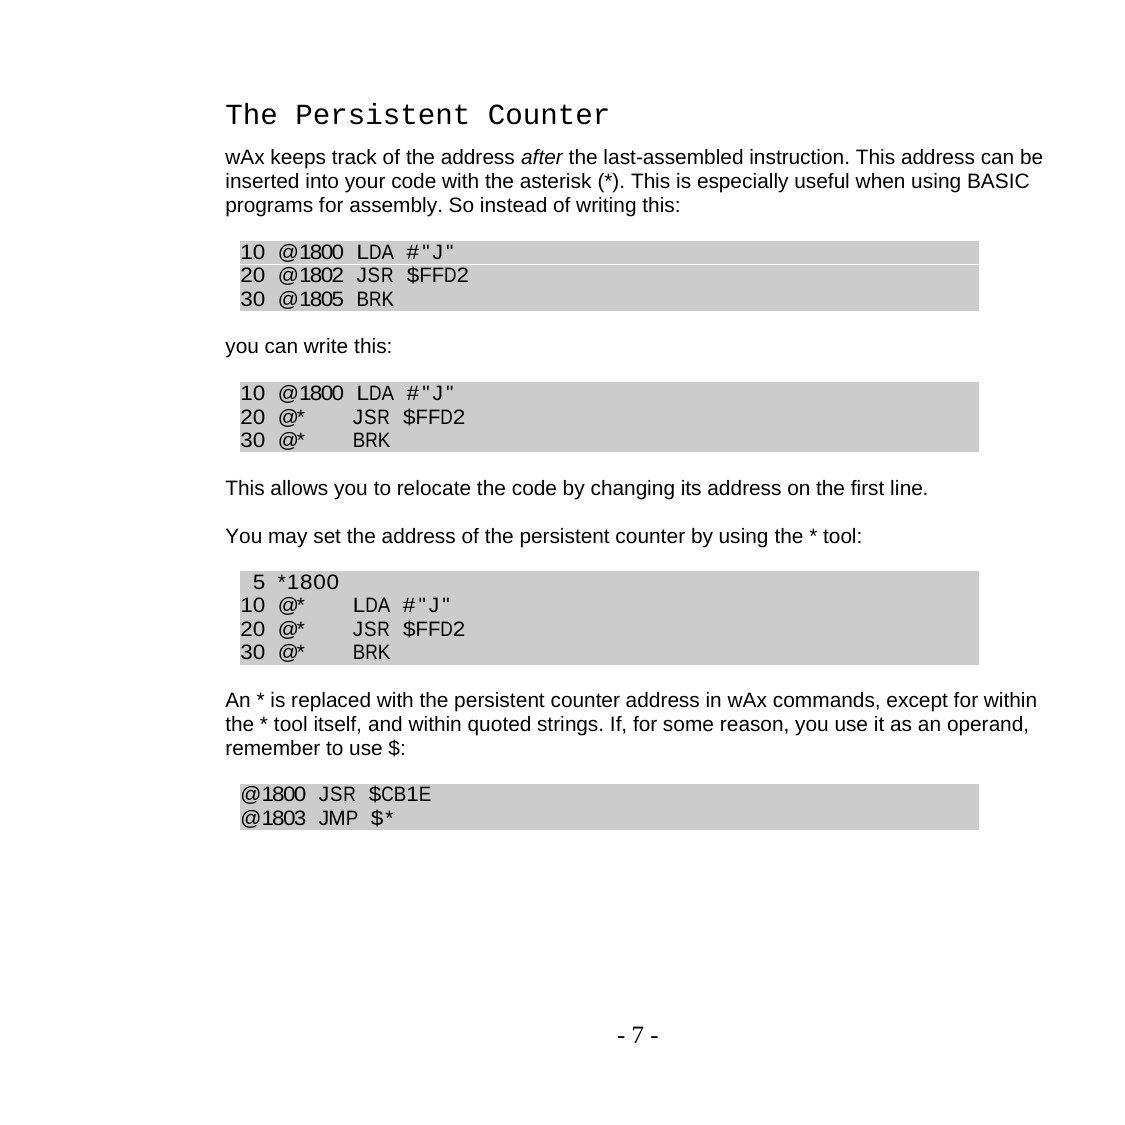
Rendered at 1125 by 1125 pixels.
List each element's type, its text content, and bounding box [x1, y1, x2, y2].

text An * is replaced with the persistent counter address in wAx commands, except for within the * tool itself, and within quoted strings. If, for some reason, you use it as an operand, remember to use $: [225, 688, 1042, 759]
text You may set the address of the persistent counter by using the * tool: [225, 523, 1044, 547]
text This allows you to relocate the code by changing its address on the first line. [225, 476, 1044, 499]
text The Persistent Counter [225, 100, 1044, 133]
text 10 @1800 LDA #"J" 20 @1802 JSR $FFD2 30 @1805 BRK [240, 241, 471, 311]
text - 7 - [617, 1020, 1044, 1049]
text you can write this: [225, 334, 1044, 358]
text 10 @1800 LDA #"J" 20 @* JSR $FFD2 30 @* BRK [240, 382, 471, 452]
text 10 @* LDA #"J" 20 @* JSR $FFD2 30 @* BRK [240, 594, 471, 664]
text wAx keeps track of the address after the last-assembled instruction. This address can be inserted into your code with the asterisk (*). This is especially useful when using BASIC programs for assembly. So instead of writing this: [225, 145, 1044, 217]
text @1800 JSR $CB1E @1803 JMP $* [240, 783, 434, 830]
text 5 *1800 [253, 571, 1044, 594]
